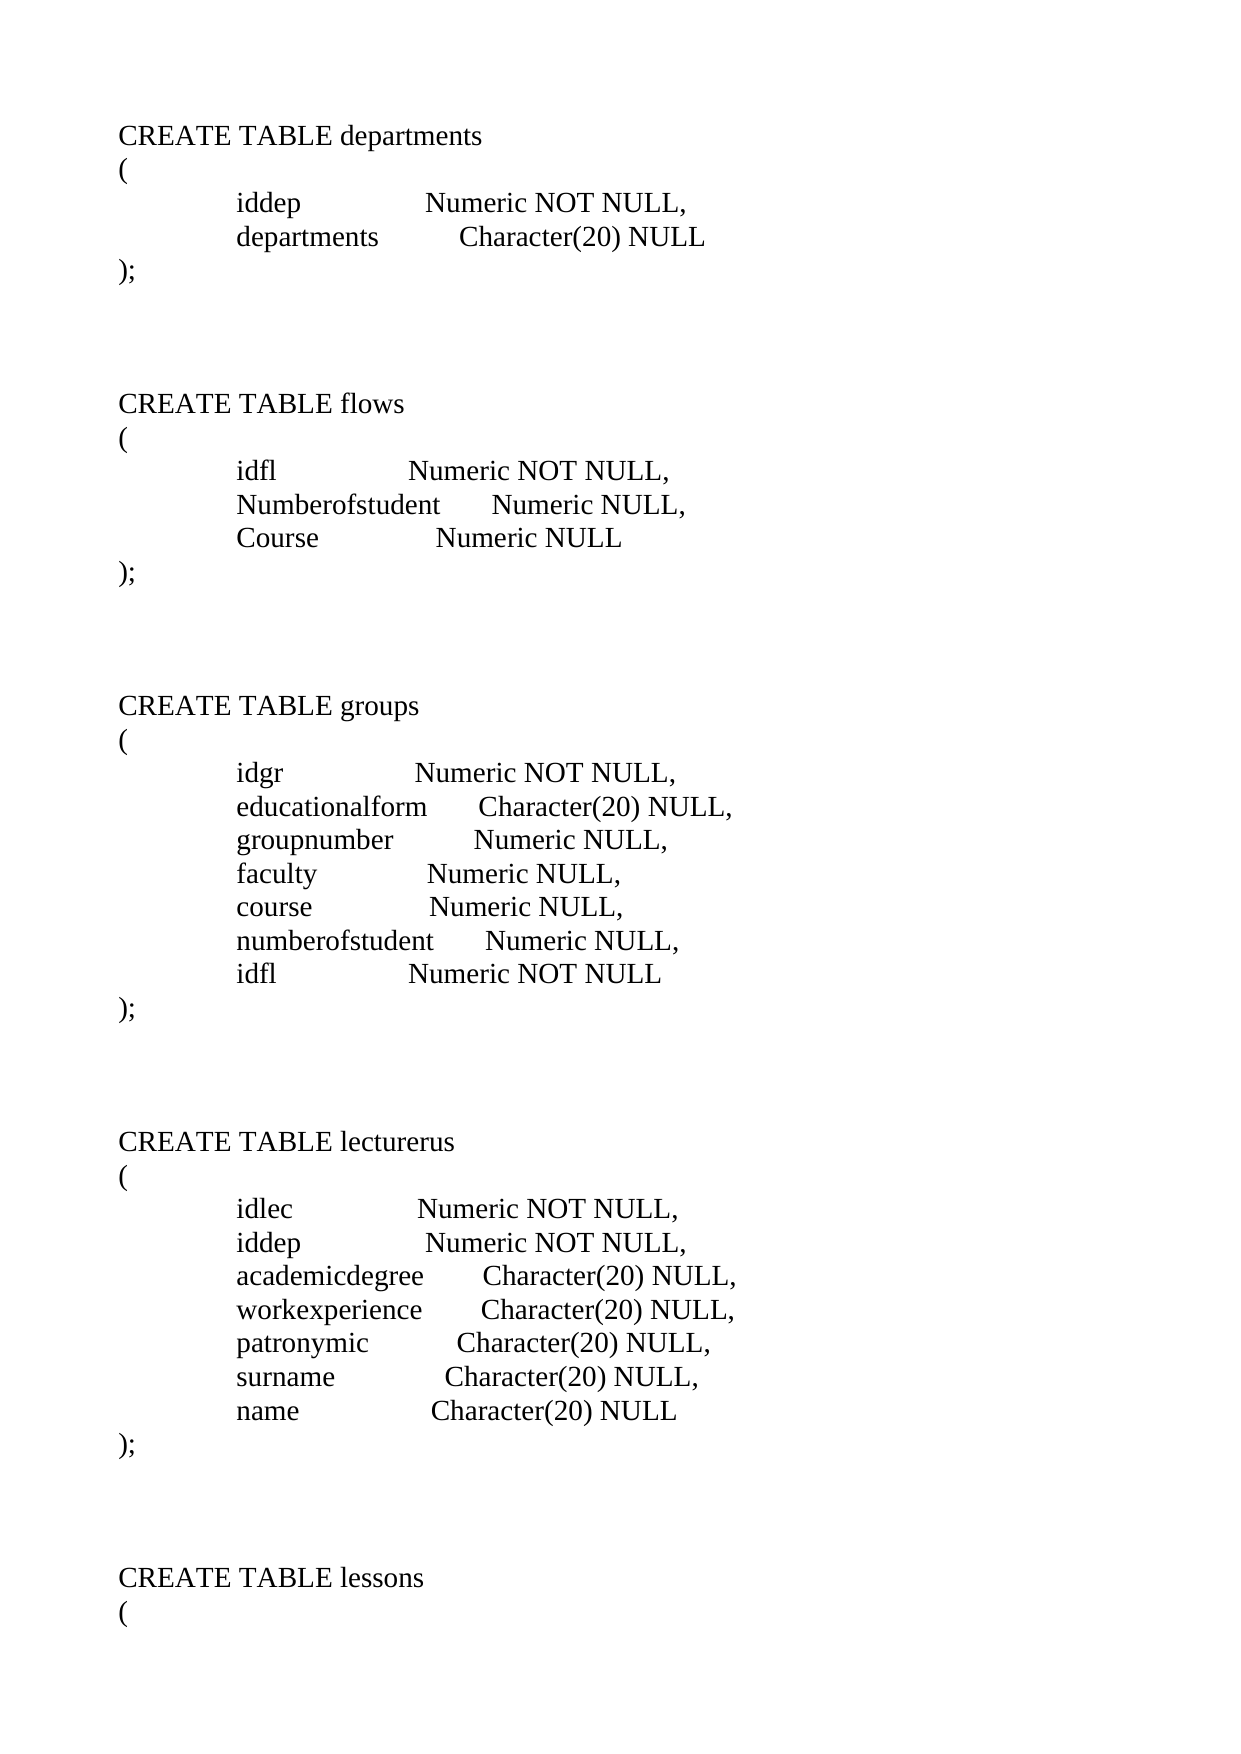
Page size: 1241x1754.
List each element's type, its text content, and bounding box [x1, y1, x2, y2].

text iddep Numeric NOT NULL, [118, 1225, 1122, 1258]
text ); [118, 252, 1122, 286]
text Course Numeric NULL [118, 521, 1122, 554]
text idgr Numeric NOT NULL, [118, 755, 1122, 789]
text surname Character(20) NULL, [118, 1359, 1122, 1393]
text patronymic Character(20) NULL, [118, 1326, 1122, 1359]
text CREATE TABLE groups [118, 688, 1122, 722]
text CREATE TABLE lessons [118, 1560, 1122, 1594]
text Numberofstudent Numeric NULL, [118, 487, 1122, 521]
text numberofstudent Numeric NULL, [118, 923, 1122, 957]
text ); [118, 554, 1122, 588]
text CREATE TABLE lecturerus [118, 1124, 1122, 1158]
text ( [118, 152, 1122, 185]
text ( [118, 420, 1122, 453]
text ); [118, 1426, 1122, 1460]
text idlec Numeric NOT NULL, [118, 1191, 1122, 1225]
text ( [118, 722, 1122, 755]
text departments Character(20) NULL [118, 219, 1122, 252]
text CREATE TABLE flows [118, 386, 1122, 420]
text idfl Numeric NOT NULL [118, 957, 1122, 990]
text workexperience Character(20) NULL, [118, 1292, 1122, 1326]
text idfl Numeric NOT NULL, [118, 453, 1122, 487]
text course Numeric NULL, [118, 889, 1122, 923]
text educationalform Character(20) NULL, [118, 789, 1122, 822]
text ); [118, 990, 1122, 1024]
text ( [118, 1158, 1122, 1191]
text academicdegree Character(20) NULL, [118, 1258, 1122, 1292]
text faculty Numeric NULL, [118, 856, 1122, 889]
text ( [118, 1594, 1122, 1627]
text name Character(20) NULL [118, 1393, 1122, 1426]
text iddep Numeric NOT NULL, [118, 185, 1122, 219]
text groupnumber Numeric NULL, [118, 822, 1122, 856]
text CREATE TABLE departments [118, 118, 1122, 152]
